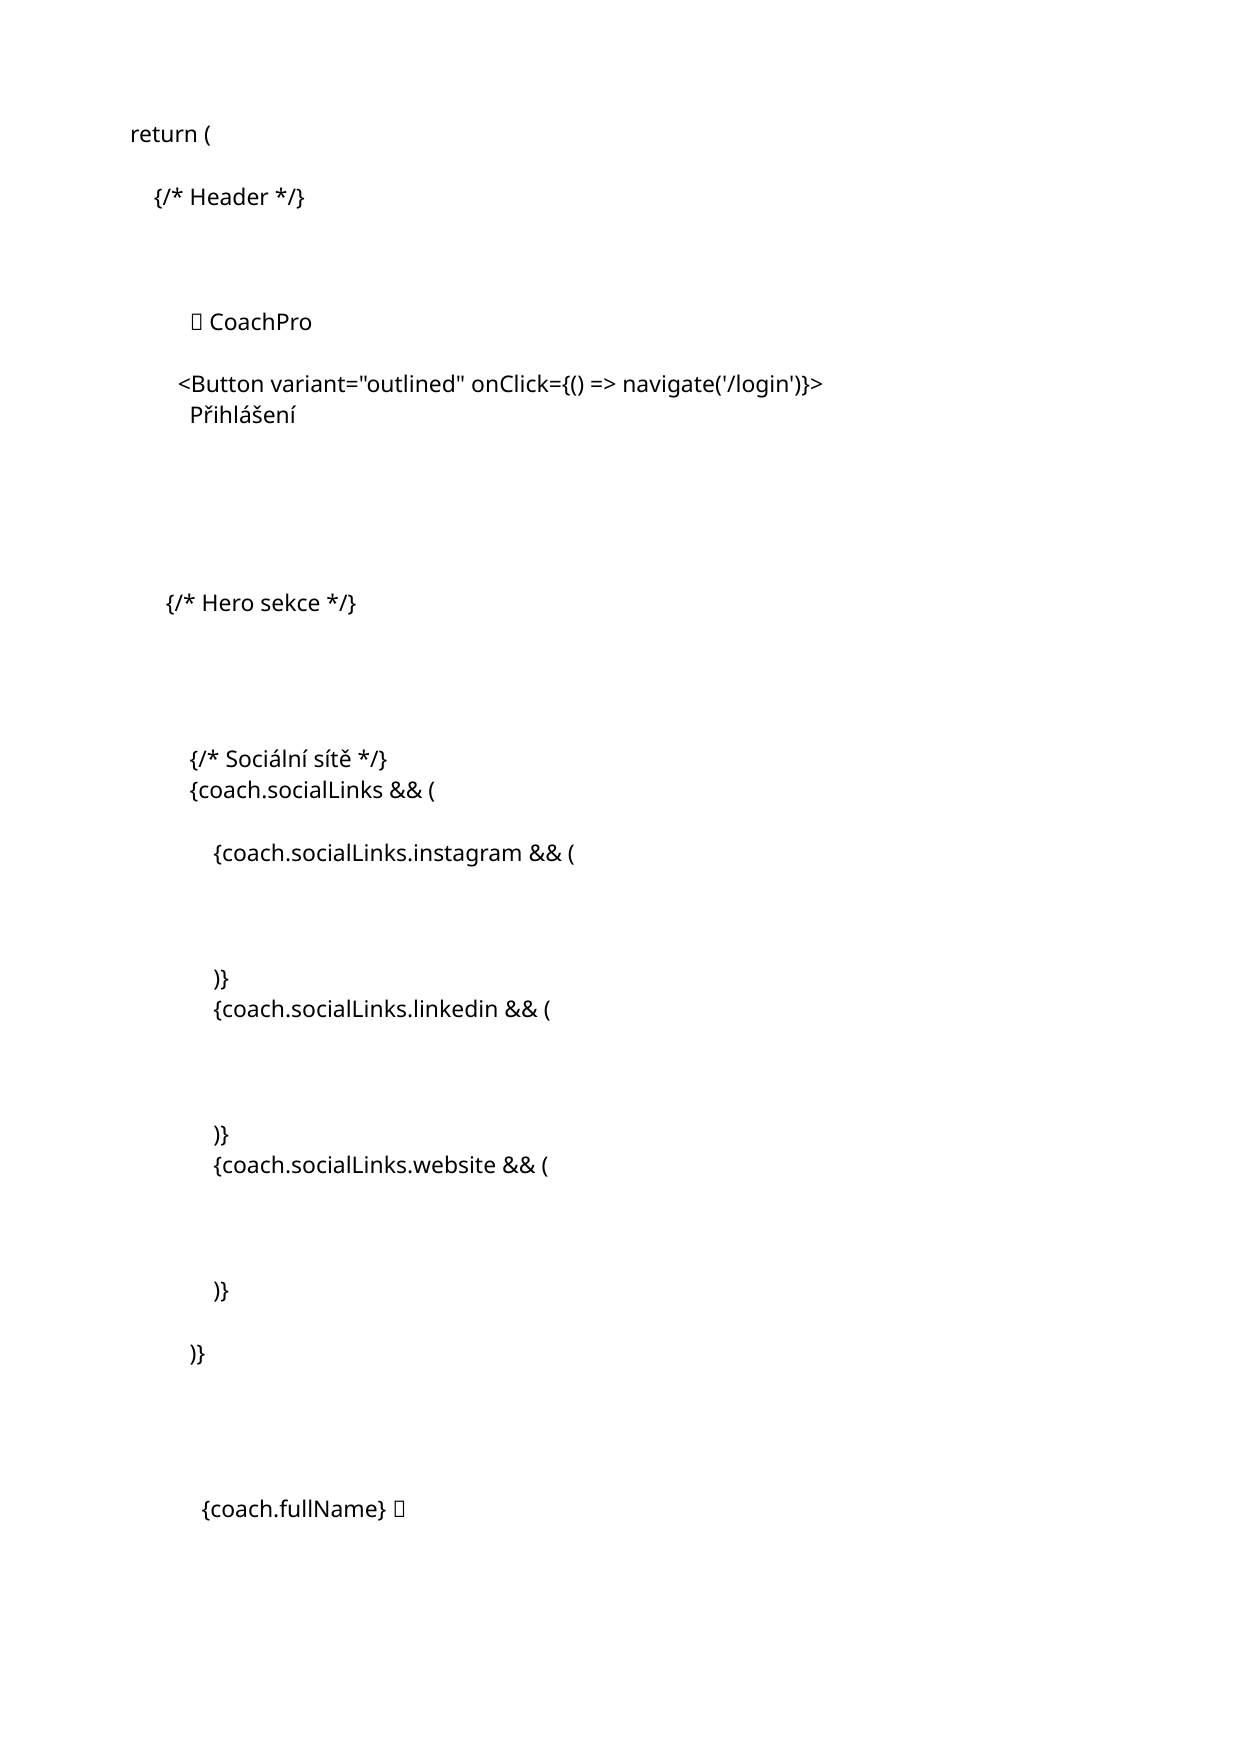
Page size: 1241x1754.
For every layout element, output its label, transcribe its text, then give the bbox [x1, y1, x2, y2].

text {coach.socialLinks.instagram && ( [118, 837, 1122, 868]
text Přihlášení [118, 399, 1122, 431]
text {coach.socialLinks.linkedin && ( [118, 993, 1122, 1024]
text )} [118, 962, 1122, 993]
text 🌿 CoachPro [118, 306, 1122, 337]
text {coach.fullName} 💚 [118, 1493, 1122, 1524]
text {/* Header */} [118, 181, 1122, 212]
text )} [118, 1274, 1122, 1306]
text )} [118, 1337, 1122, 1368]
text {/* Hero sekce */} [118, 587, 1122, 618]
text <Button variant="outlined" onClick={() => navigate('/login')}> [118, 368, 1122, 399]
text return ( [118, 118, 1122, 149]
text {coach.socialLinks && ( [118, 774, 1122, 806]
text {coach.socialLinks.website && ( [118, 1149, 1122, 1181]
text )} [118, 1118, 1122, 1149]
text {/* Sociální sítě */} [118, 743, 1122, 774]
